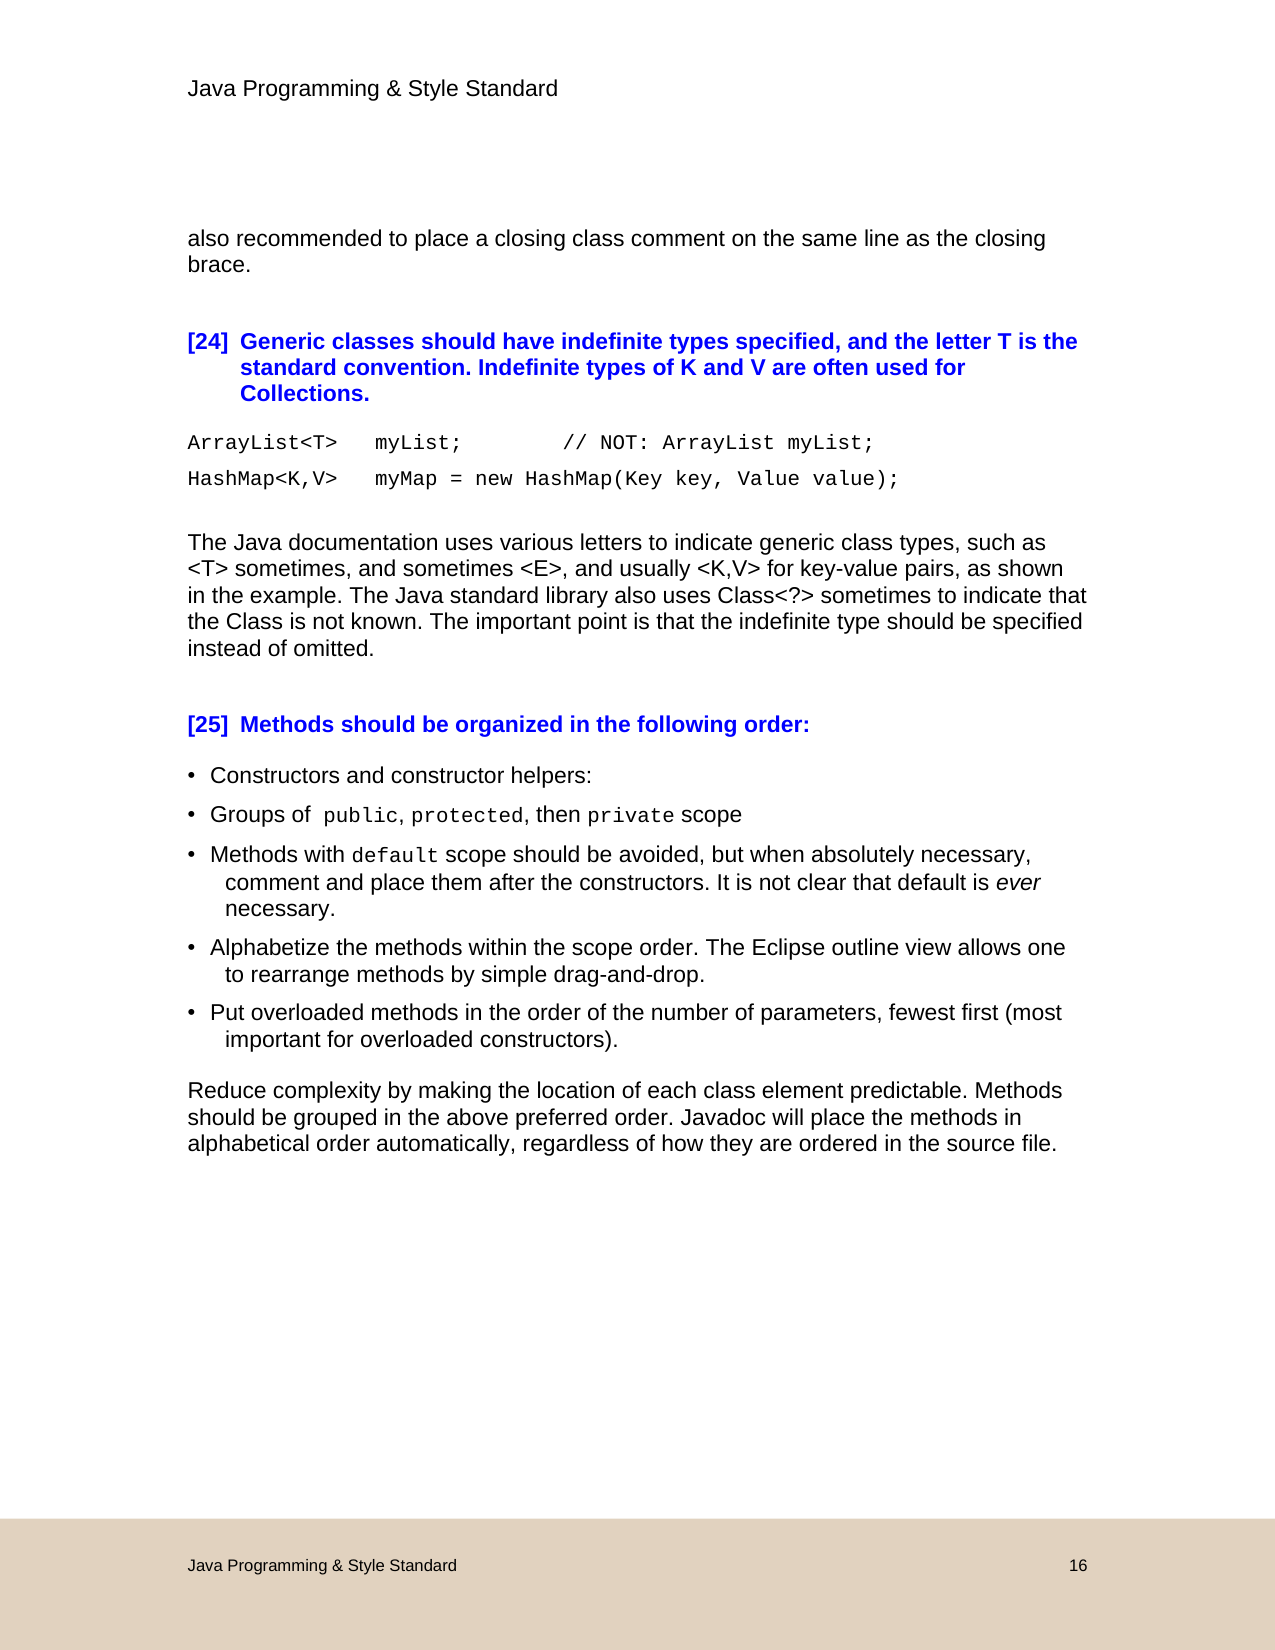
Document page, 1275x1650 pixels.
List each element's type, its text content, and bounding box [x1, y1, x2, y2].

text The Java documentation uses various letters to indicate generic class types, such as <T> sometimes, and sometimes <E>, and usually <K,V> for key-value pairs, as shown in the example. The Java standard library also uses Class<?> sometimes to indicate that the Class is not known. The important point is that the indefinite type should be specified instead of omitted. [187, 529, 1087, 661]
list Generic classes should have indefinite types specified, and the letter T is the standard convention. Indefinite types of K and V are often used for Collections. [187, 328, 1087, 407]
list Methods should be organized in the following order: [187, 711, 1087, 737]
text ArrayList<T> myList; // NOT: ArrayList myList; [187, 432, 1087, 455]
list Groups of public, protected, then private scope [187, 801, 1087, 829]
text also recommended to place a closing class comment on the same line as the closing brace. [187, 225, 1087, 278]
text HashMap<K,V> myMap = new HashMap(Key key, Value value); [187, 468, 1087, 492]
list Constructors and constructor helpers: [187, 762, 1087, 788]
list Methods with default scope should be avoided, but when absolutely necessary, comment and place them after the constructors. It is not clear that default is ever necessary. [187, 841, 1087, 922]
list Alphabetize the methods within the scope order. The Eclipse outline view allows one to rearrange methods by simple drag-and-drop. [187, 934, 1087, 987]
list Put overloaded methods in the order of the number of parameters, fewest first (most important for overloaded constructors). [187, 999, 1087, 1052]
text Reduce complexity by making the location of each class element predictable. Methods should be grouped in the above preferred order. Javadoc will place the methods in alphabetical order automatically, regardless of how they are ordered in the source file. [187, 1077, 1087, 1156]
